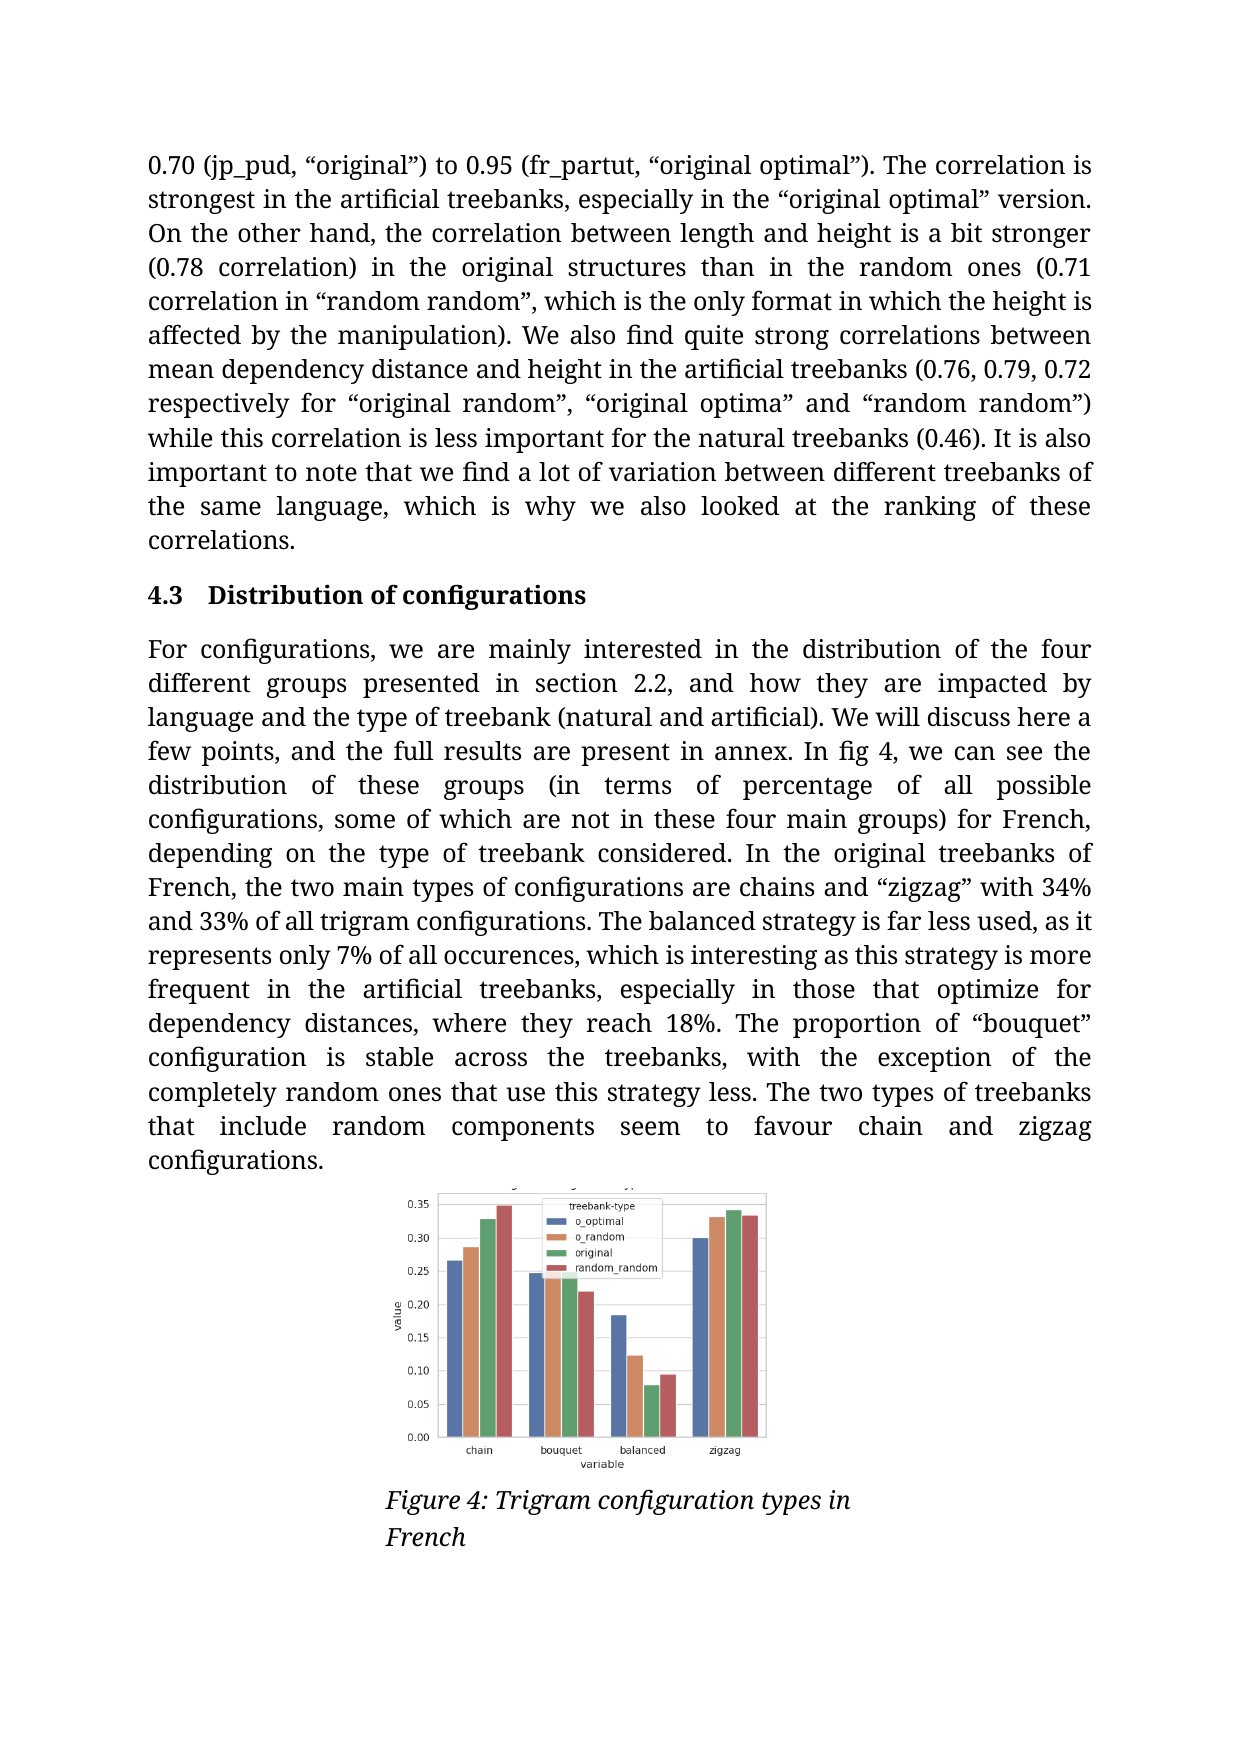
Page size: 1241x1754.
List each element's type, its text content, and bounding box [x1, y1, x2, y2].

text 0.70 (jp_pud, “original”) to 0.95 (fr_partut, “original optimal”). The correlation is strongest in the artificial treebanks, especially in the “original optimal” version. On the other hand, the correlation between length and height is a bit stronger (0.78 correlation) in the original structures than in the random ones (0.71 correlation in “random random”, which is the only format in which the height is affected by the manipulation). We also find quite strong correlations between mean dependency distance and height in the artificial treebanks (0.76, 0.79, 0.72 respectively for “original random”, “original optima” and “random random”) while this correlation is less important for the natural treebanks (0.46). It is also important to note that we find a lot of variation between different treebanks of the same language, which is why we also looked at the ranking of these correlations. [148, 148, 1092, 556]
text For configurations, we are mainly interested in the distribution of the four different groups presented in section 2.2, and how they are impacted by language and the type of treebank (natural and artificial). We will discuss here a few points, and the full results are present in annex. In fig 4, we can see the distribution of these groups (in terms of percentage of all possible configurations, some of which are not in these four main groups) for French, depending on the type of treebank considered. In the original treebanks of French, the two main types of configurations are chains and “zigzag” with 34% and 33% of all trigram configurations. The balanced strategy is far less used, as it represents only 7% of all occurences, which is interesting as this strategy is more frequent in the artificial treebanks, especially in those that optimize for dependency distances, where they reach 18%. The proportion of “bouquet” configuration is stable across the treebanks, with the exception of the completely random ones that use this strategy less. The two types of treebanks that include random components seem to favour chain and zigzag configurations. [148, 631, 1092, 1176]
list Distribution of configurations [148, 577, 1092, 611]
text Figure 4: Trigram configuration types in French [386, 1189, 855, 1554]
picture [385, 1188, 808, 1472]
